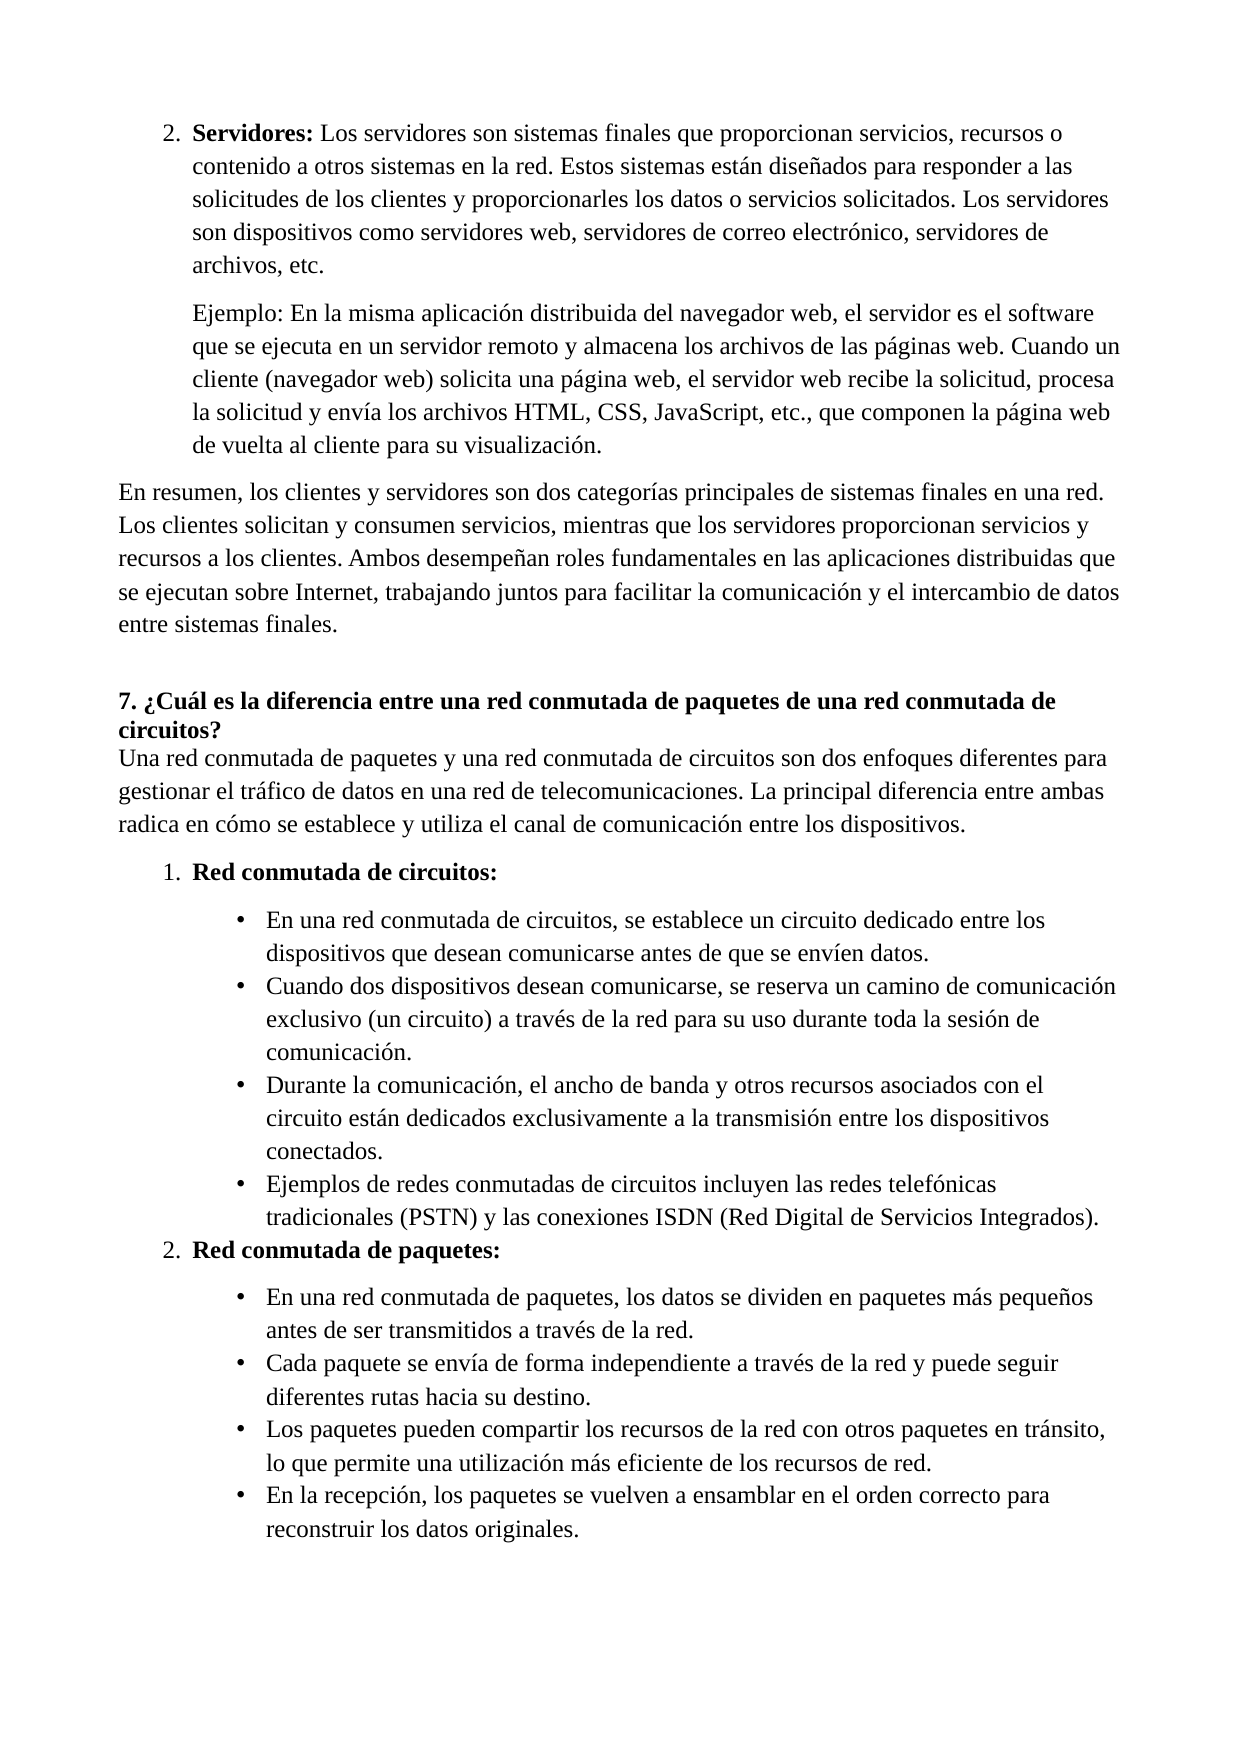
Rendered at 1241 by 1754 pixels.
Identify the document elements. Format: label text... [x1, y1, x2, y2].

list En una red conmutada de circuitos, se establece un circuito dedicado entre los dispositivos que desean comunicarse antes de que se envíen datos. [236, 905, 1122, 966]
text En resumen, los clientes y servidores son dos categorías principales de sistemas finales en una red. Los clientes solicitan y consumen servicios, mientras que los servidores proporcionan servicios y recursos a los clientes. Ambos desempeñan roles fundamentales en las aplicaciones distribuidas que se ejecutan sobre Internet, trabajando juntos para facilitar la comunicación y el intercambio de datos entre sistemas finales. [118, 477, 1122, 638]
list Red conmutada de circuitos: [162, 857, 1122, 886]
list Los paquetes pueden compartir los recursos de la red con otros paquetes en tránsito, lo que permite una utilización más eficiente de los recursos de red. [236, 1414, 1122, 1476]
text Una red conmutada de paquetes y una red conmutada de circuitos son dos enfoques diferentes para gestionar el tráfico de datos en una red de telecomunicaciones. La principal diferencia entre ambas radica en cómo se establece y utiliza el canal de comunicación entre los dispositivos. [118, 743, 1122, 838]
list Durante la comunicación, el ancho de banda y otros recursos asociados con el circuito están dedicados exclusivamente a la transmisión entre los dispositivos conectados. [236, 1070, 1122, 1164]
list Servidores: Los servidores son sistemas finales que proporcionan servicios, recursos o contenido a otros sistemas en la red. Estos sistemas están diseñados para responder a las solicitudes de los clientes y proporcionarles los datos o servicios solicitados. Los servidores son dispositivos como servidores web, servidores de correo electrónico, servidores de archivos, etc. [162, 118, 1122, 279]
text circuitos? [118, 715, 1122, 743]
list Red conmutada de paquetes: [162, 1235, 1122, 1264]
text 7. ¿Cuál es la diferencia entre una red conmutada de paquetes de una red conmutada de [118, 686, 1122, 715]
list Cuando dos dispositivos desean comunicarse, se reserva un camino de comunicación exclusivo (un circuito) a través de la red para su uso durante toda la sesión de comunicación. [236, 971, 1122, 1066]
list Cada paquete se envía de forma independiente a través de la red y puede seguir diferentes rutas hacia su destino. [236, 1348, 1122, 1410]
list Ejemplos de redes conmutadas de circuitos incluyen las redes telefónicas tradicionales (PSTN) y las conexiones ISDN (Red Digital de Servicios Integrados). [236, 1169, 1122, 1231]
list En la recepción, los paquetes se vuelven a ensamblar en el orden correcto para reconstruir los datos originales. [236, 1481, 1122, 1542]
list Ejemplo: En la misma aplicación distribuida del navegador web, el servidor es el software que se ejecuta en un servidor remoto y almacena los archivos de las páginas web. Cuando un cliente (navegador web) solicita una página web, el servidor web recibe la solicitud, procesa la solicitud y envía los archivos HTML, CSS, JavaScript, etc., que componen la página web de vuelta al cliente para su visualización. [162, 298, 1122, 459]
list En una red conmutada de paquetes, los datos se dividen en paquetes más pequeños antes de ser transmitidos a través de la red. [236, 1282, 1122, 1344]
